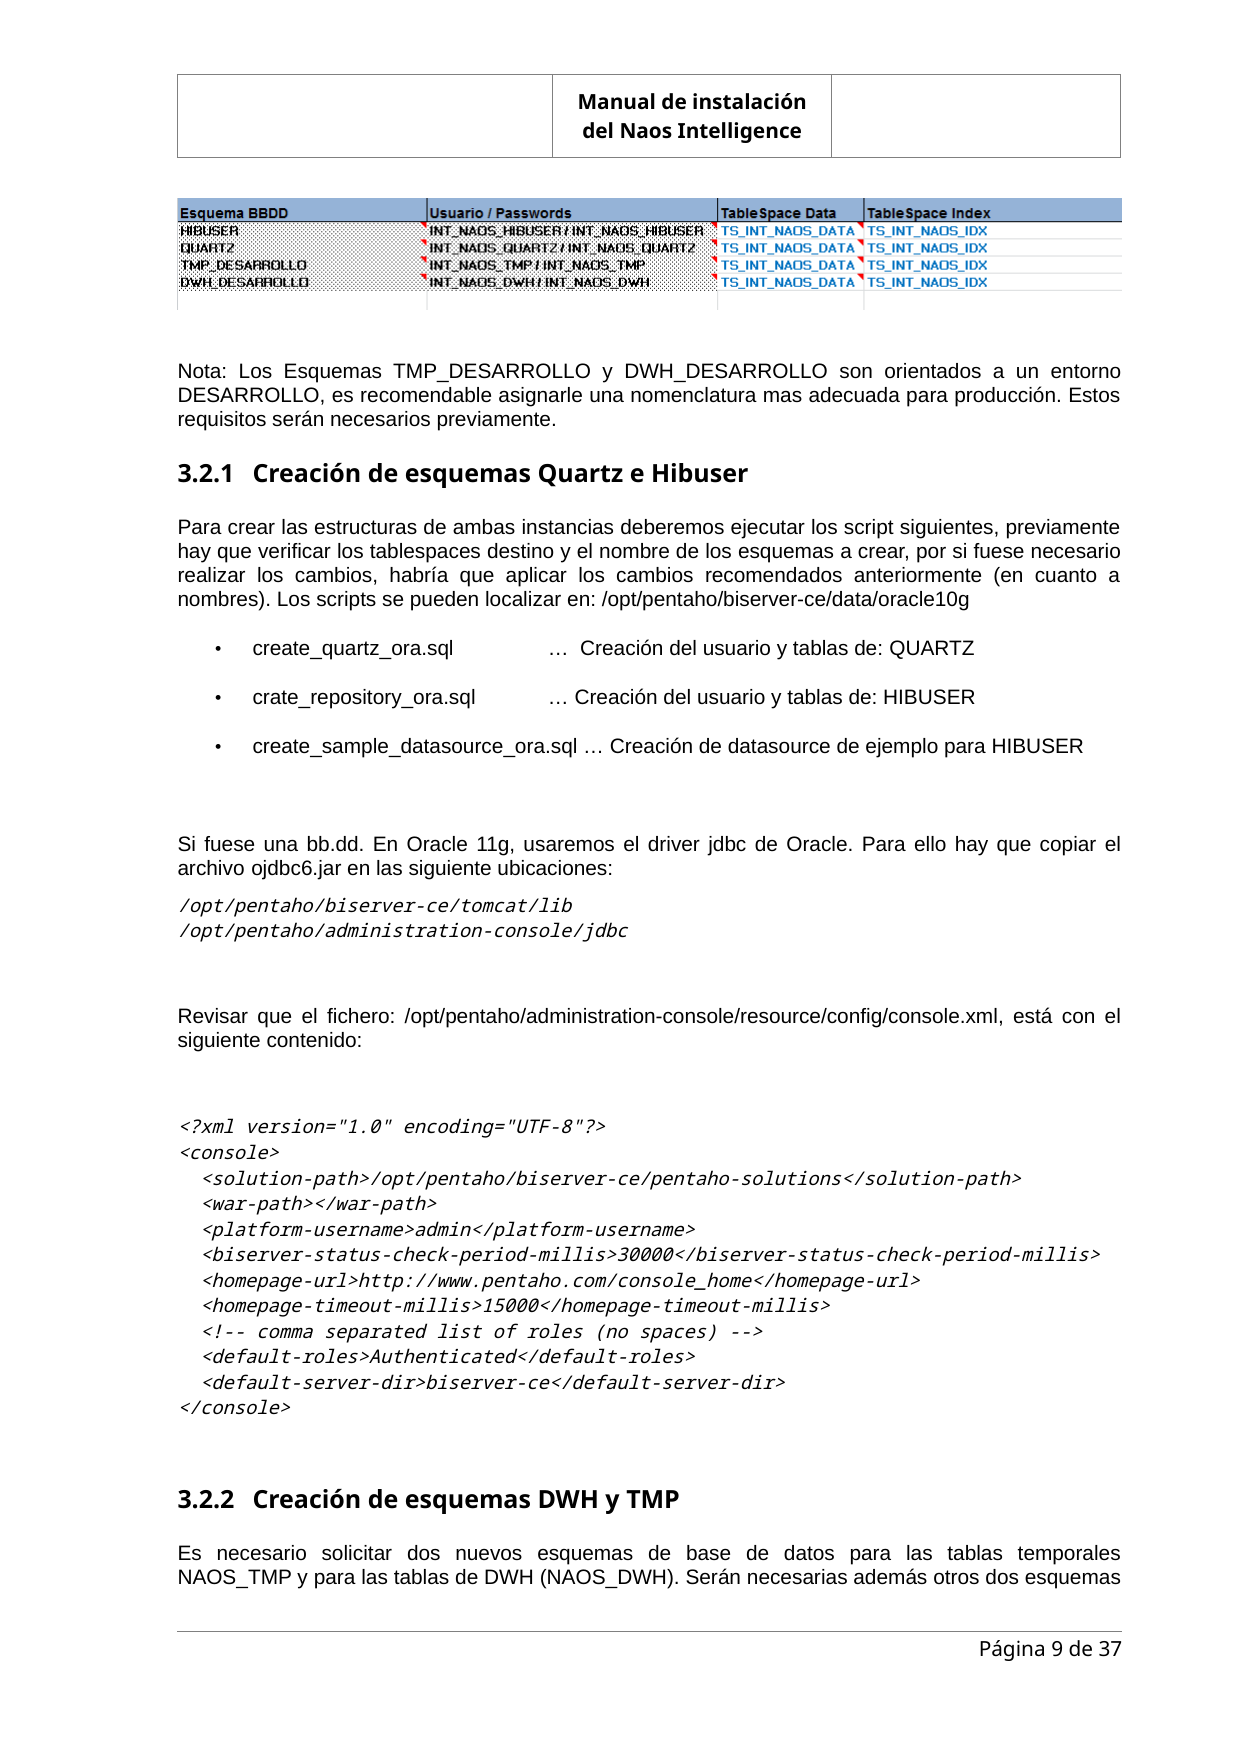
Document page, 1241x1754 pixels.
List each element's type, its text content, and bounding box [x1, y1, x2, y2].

text <homepage-url>http://www.pentaho.com/console_home</homepage-url> [177, 1267, 1122, 1292]
text <homepage-timeout-millis>15000</homepage-timeout-millis> [177, 1292, 1122, 1318]
text /opt/pentaho/biserver-ce/tomcat/lib [177, 892, 1122, 917]
list create_quartz_ora.sql … Creación del usuario y tablas de: QUARTZ [215, 636, 1122, 659]
picture [177, 198, 1122, 310]
text <default-server-dir>biserver-ce</default-server-dir> [177, 1369, 1122, 1394]
text <solution-path>/opt/pentaho/biserver-ce/pentaho-solutions</solution-path> [177, 1165, 1122, 1190]
text <?xml version="1.0" encoding="UTF-8"?> [177, 1114, 1122, 1139]
text Nota: Los Esquemas TMP_DESARROLLO y DWH_DESARROLLO son orientados a un entorno DESARROLLO, es recomendable asignarle una nomenclatura mas adecuada para producción. Estos requisitos serán necesarios previamente. [177, 359, 1122, 431]
subtitle Creación de esquemas Quartz e Hibuser [177, 456, 1122, 490]
text <biserver-status-check-period-millis>30000</biserver-status-check-period-millis> [177, 1241, 1122, 1267]
text </console> [177, 1394, 1122, 1420]
text Revisar que el fichero: /opt/pentaho/administration-console/resource/config/console.xml, está con el siguiente contenido: [177, 1004, 1122, 1052]
text <platform-username>admin</platform-username> [177, 1216, 1122, 1241]
text /opt/pentaho/administration-console/jdbc [177, 917, 1122, 943]
text <default-roles>Authenticated</default-roles> [177, 1343, 1122, 1369]
text Si fuese una bb.dd. En Oracle 11g, usaremos el driver jdbc de Oracle. Para ello hay que copiar el archivo ojdbc6.jar en las siguiente ubicaciones: [177, 831, 1122, 879]
text <!-- comma separated list of roles (no spaces) --> [177, 1318, 1122, 1343]
text <war-path></war-path> [177, 1190, 1122, 1216]
subtitle Creación de esquemas DWH y TMP [177, 1481, 1122, 1516]
text <console> [177, 1139, 1122, 1165]
